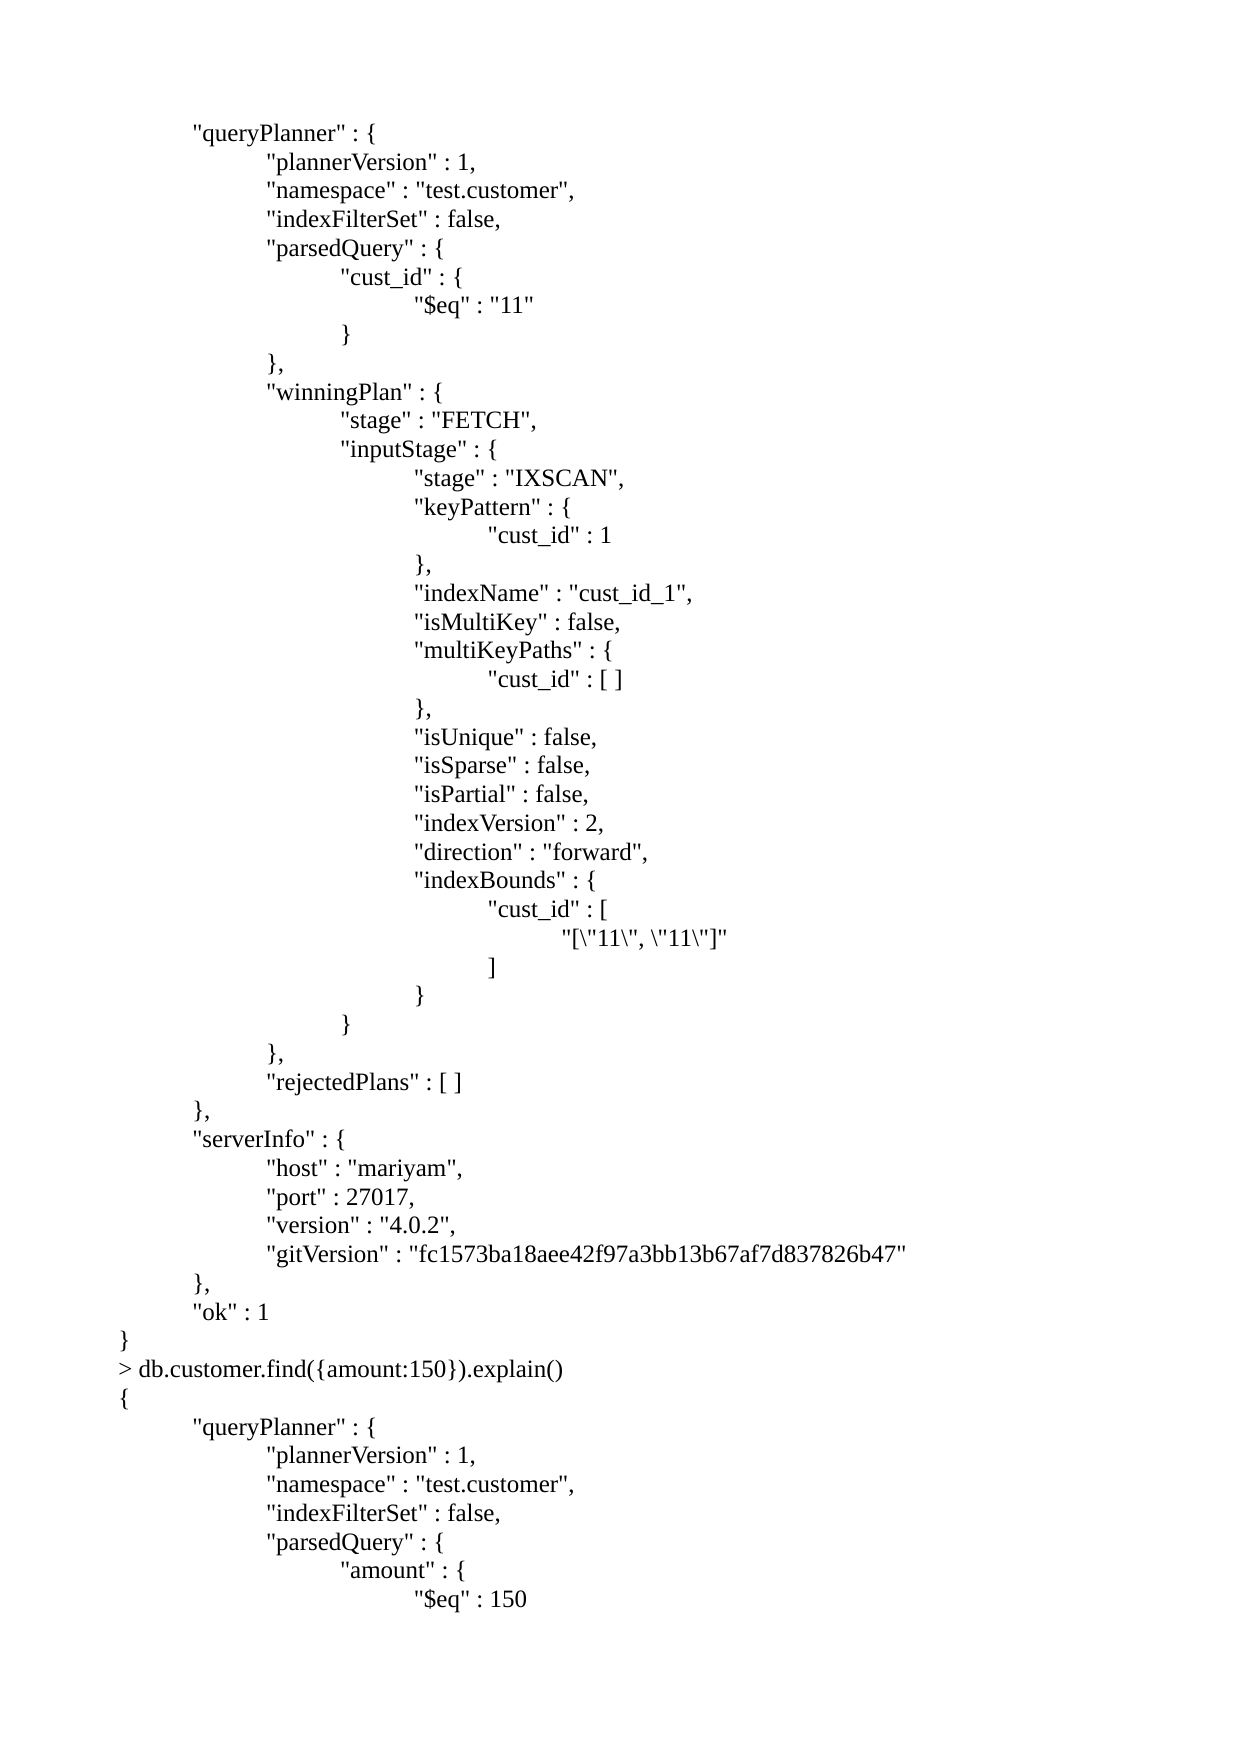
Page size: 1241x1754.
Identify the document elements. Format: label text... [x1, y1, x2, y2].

text "parsedQuery" : { [118, 1527, 1122, 1556]
text "queryPlanner" : { [118, 1412, 1122, 1441]
text "serverInfo" : { [118, 1124, 1122, 1153]
text ] [118, 952, 1122, 981]
text "plannerVersion" : 1, [118, 147, 1122, 176]
text }, [118, 348, 1122, 377]
text }, [118, 1268, 1122, 1297]
text "isPartial" : false, [118, 779, 1122, 808]
text "host" : "mariyam", [118, 1153, 1122, 1182]
text "cust_id" : { [118, 262, 1122, 291]
text "namespace" : "test.customer", [118, 176, 1122, 204]
text "$eq" : 150 [118, 1584, 1122, 1613]
text "version" : "4.0.2", [118, 1211, 1122, 1239]
text "keyPattern" : { [118, 492, 1122, 521]
text "indexVersion" : 2, [118, 808, 1122, 837]
text } [118, 319, 1122, 348]
text "ok" : 1 [118, 1297, 1122, 1326]
text "isUnique" : false, [118, 722, 1122, 751]
text "isMultiKey" : false, [118, 607, 1122, 636]
text "cust_id" : [ ] [118, 664, 1122, 693]
text "indexFilterSet" : false, [118, 204, 1122, 233]
text "inputStage" : { [118, 434, 1122, 463]
text "$eq" : "11" [118, 291, 1122, 319]
text "stage" : "FETCH", [118, 406, 1122, 434]
text "namespace" : "test.customer", [118, 1469, 1122, 1498]
text "port" : 27017, [118, 1182, 1122, 1211]
text }, [118, 693, 1122, 722]
text "amount" : { [118, 1556, 1122, 1584]
text } [118, 981, 1122, 1009]
text "winningPlan" : { [118, 377, 1122, 406]
text "cust_id" : 1 [118, 521, 1122, 549]
text "parsedQuery" : { [118, 233, 1122, 262]
text "stage" : "IXSCAN", [118, 463, 1122, 492]
text "gitVersion" : "fc1573ba18aee42f97a3bb13b67af7d837826b47" [118, 1239, 1122, 1268]
text "cust_id" : [ [118, 894, 1122, 923]
text "indexBounds" : { [118, 866, 1122, 894]
text "indexFilterSet" : false, [118, 1498, 1122, 1527]
text }, [118, 1038, 1122, 1067]
text "isSparse" : false, [118, 751, 1122, 779]
text "[\"11\", \"11\"]" [118, 923, 1122, 952]
text }, [118, 1096, 1122, 1124]
text > db.customer.find({amount:150}).explain() [118, 1354, 1122, 1383]
text }, [118, 549, 1122, 578]
text "plannerVersion" : 1, [118, 1441, 1122, 1469]
text } [118, 1326, 1122, 1354]
text "rejectedPlans" : [ ] [118, 1067, 1122, 1096]
text "queryPlanner" : { [118, 118, 1122, 147]
text { [118, 1383, 1122, 1412]
text "indexName" : "cust_id_1", [118, 578, 1122, 607]
text "direction" : "forward", [118, 837, 1122, 866]
text "multiKeyPaths" : { [118, 636, 1122, 664]
text } [118, 1009, 1122, 1038]
